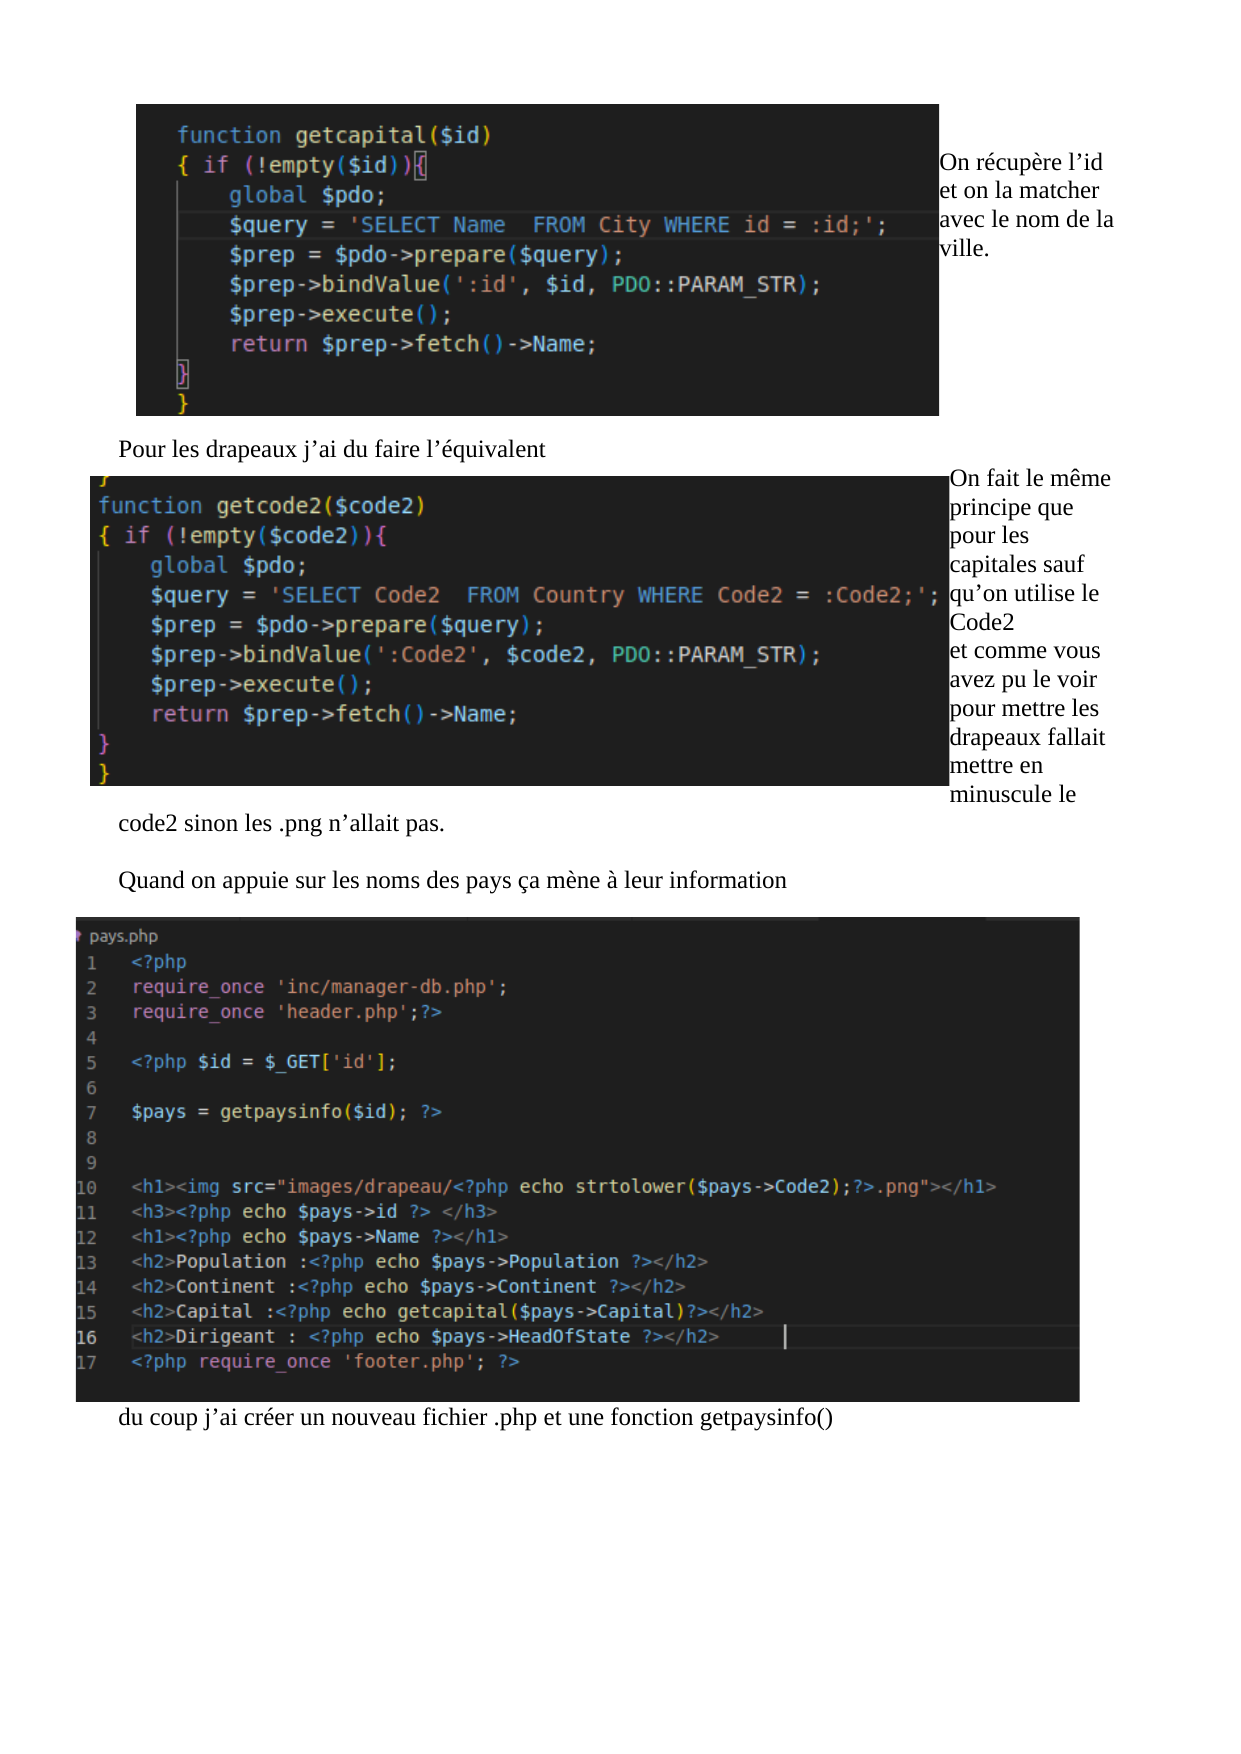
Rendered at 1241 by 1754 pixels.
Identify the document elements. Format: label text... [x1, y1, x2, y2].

picture [136, 104, 940, 416]
text Pour les drapeaux j’ai du faire l’équivalent [118, 434, 1122, 463]
text pour mettre les drapeaux fallait mettre en minuscule le code2 sinon les .png n’allait pas. [118, 693, 1122, 837]
picture [75, 917, 1080, 1402]
text On récupère l’id et on la matcher avec le nom de la ville. [940, 147, 1122, 262]
text On fait le même principe que pour les capitales sauf qu’on utilise le Code2 [118, 463, 1122, 636]
text Quand on appuie sur les noms des pays ça mène à leur information [118, 866, 1122, 894]
text du coup j’ai créer un nouveau fichier .php et une fonction getpaysinfo() [118, 894, 1122, 1431]
picture [90, 476, 950, 786]
text [118, 147, 136, 262]
text et comme vous avez pu le voir [950, 636, 1122, 693]
